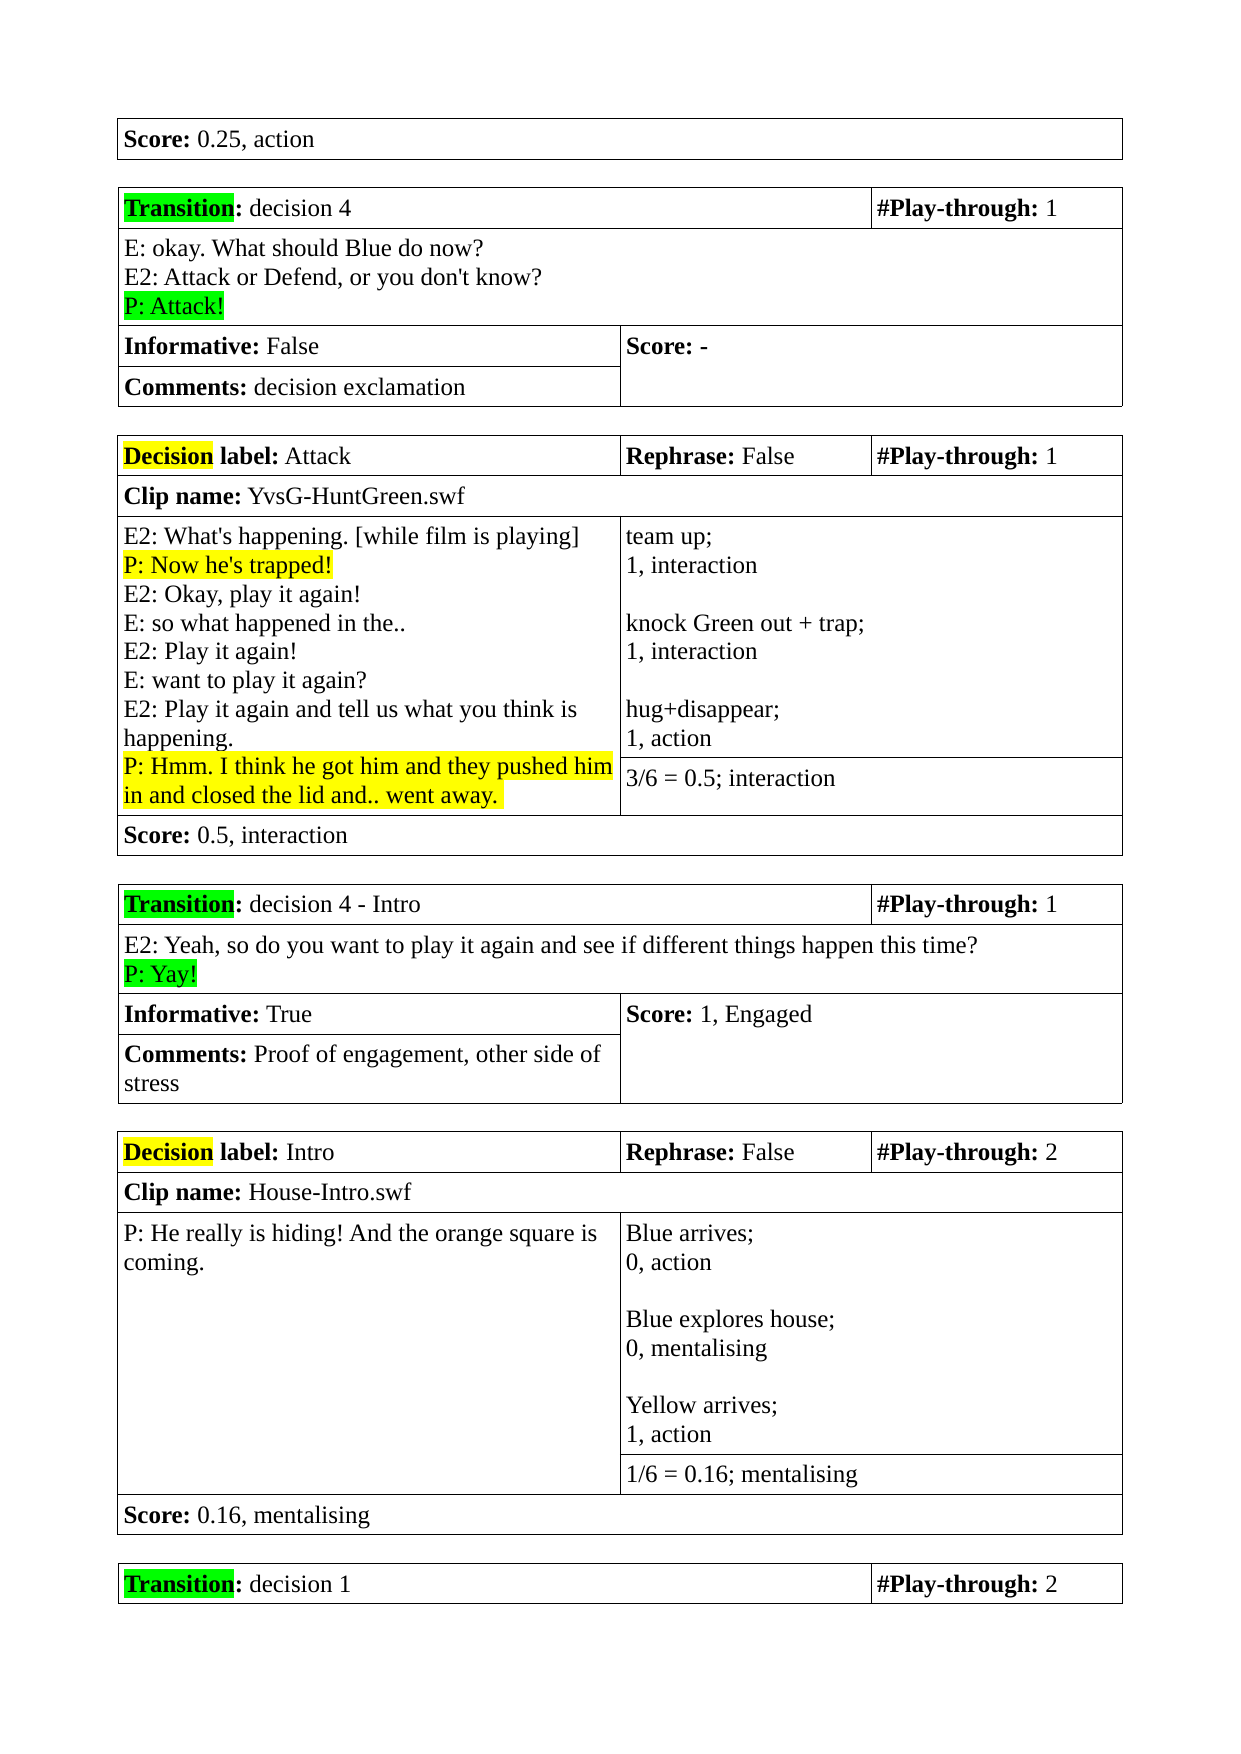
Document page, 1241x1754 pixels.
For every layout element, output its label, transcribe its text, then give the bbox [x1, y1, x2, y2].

table_cell Clip name: House-Intro.swf [118, 1173, 1122, 1212]
table_cell E2: What's happening. [while film is playing] P: Now he's trapped! E2: Okay, play it again! E: so what happened in the.. E2: Play it again! E: want to play it again? E2: Play it again and tell us what you think is happening. P: Hmm. I think he got him and they pushed him in and closed the lid and.. went away. [118, 517, 620, 814]
table_cell Score: 1, Engaged [621, 994, 1122, 1102]
table_cell Score: 0.25, action [118, 119, 1122, 158]
table_cell Score: 0.5, interaction [118, 816, 1122, 855]
table_cell E: okay. What should Blue do now? E2: Attack or Defend, or you don't know? P: Attack! [119, 229, 1122, 325]
table_cell Comments: decision exclamation [119, 367, 620, 406]
table_cell Informative: True [119, 994, 620, 1033]
table_header Decision label: Intro [118, 1132, 620, 1172]
table_cell Blue arrives; 0, action Blue explores house; 0, mentalising Yellow arrives; 1, action [621, 1213, 1122, 1453]
table_cell Informative: False [119, 326, 620, 366]
table_header Decision label: Attack [118, 436, 620, 475]
table_header Transition: decision 1 [119, 1564, 871, 1603]
table_cell team up; 1, interaction knock Green out + trap; 1, interaction hug+disappear; 1, action [621, 517, 1122, 757]
table_cell Clip name: YvsG-HuntGreen.swf [118, 476, 1122, 516]
table_header Transition: decision 4 - Intro [119, 885, 871, 924]
table_cell Comments: Proof of engagement, other side of stress [119, 1035, 620, 1102]
table_header #Play-through: 1 [872, 436, 1122, 475]
table_header #Play-through: 1 [872, 885, 1122, 924]
table_header #Play-through: 2 [872, 1132, 1122, 1172]
table_header #Play-through: 1 [872, 188, 1122, 228]
table_header Transition: decision 4 [119, 188, 871, 228]
table_cell 1/6 = 0.16; mentalising [621, 1455, 1122, 1494]
table_header #Play-through: 2 [872, 1564, 1122, 1603]
table_cell 3/6 = 0.5; interaction [621, 758, 1122, 814]
table_header Rephrase: False [621, 436, 871, 475]
table_cell Score: - [621, 326, 1122, 406]
table_header Rephrase: False [621, 1132, 871, 1172]
table_cell P: He really is hiding! And the orange square is coming. [118, 1213, 620, 1494]
table_cell Score: 0.16, mentalising [118, 1495, 1122, 1534]
table_cell E2: Yeah, so do you want to play it again and see if different things happen this time? P: Yay! [119, 925, 1122, 993]
